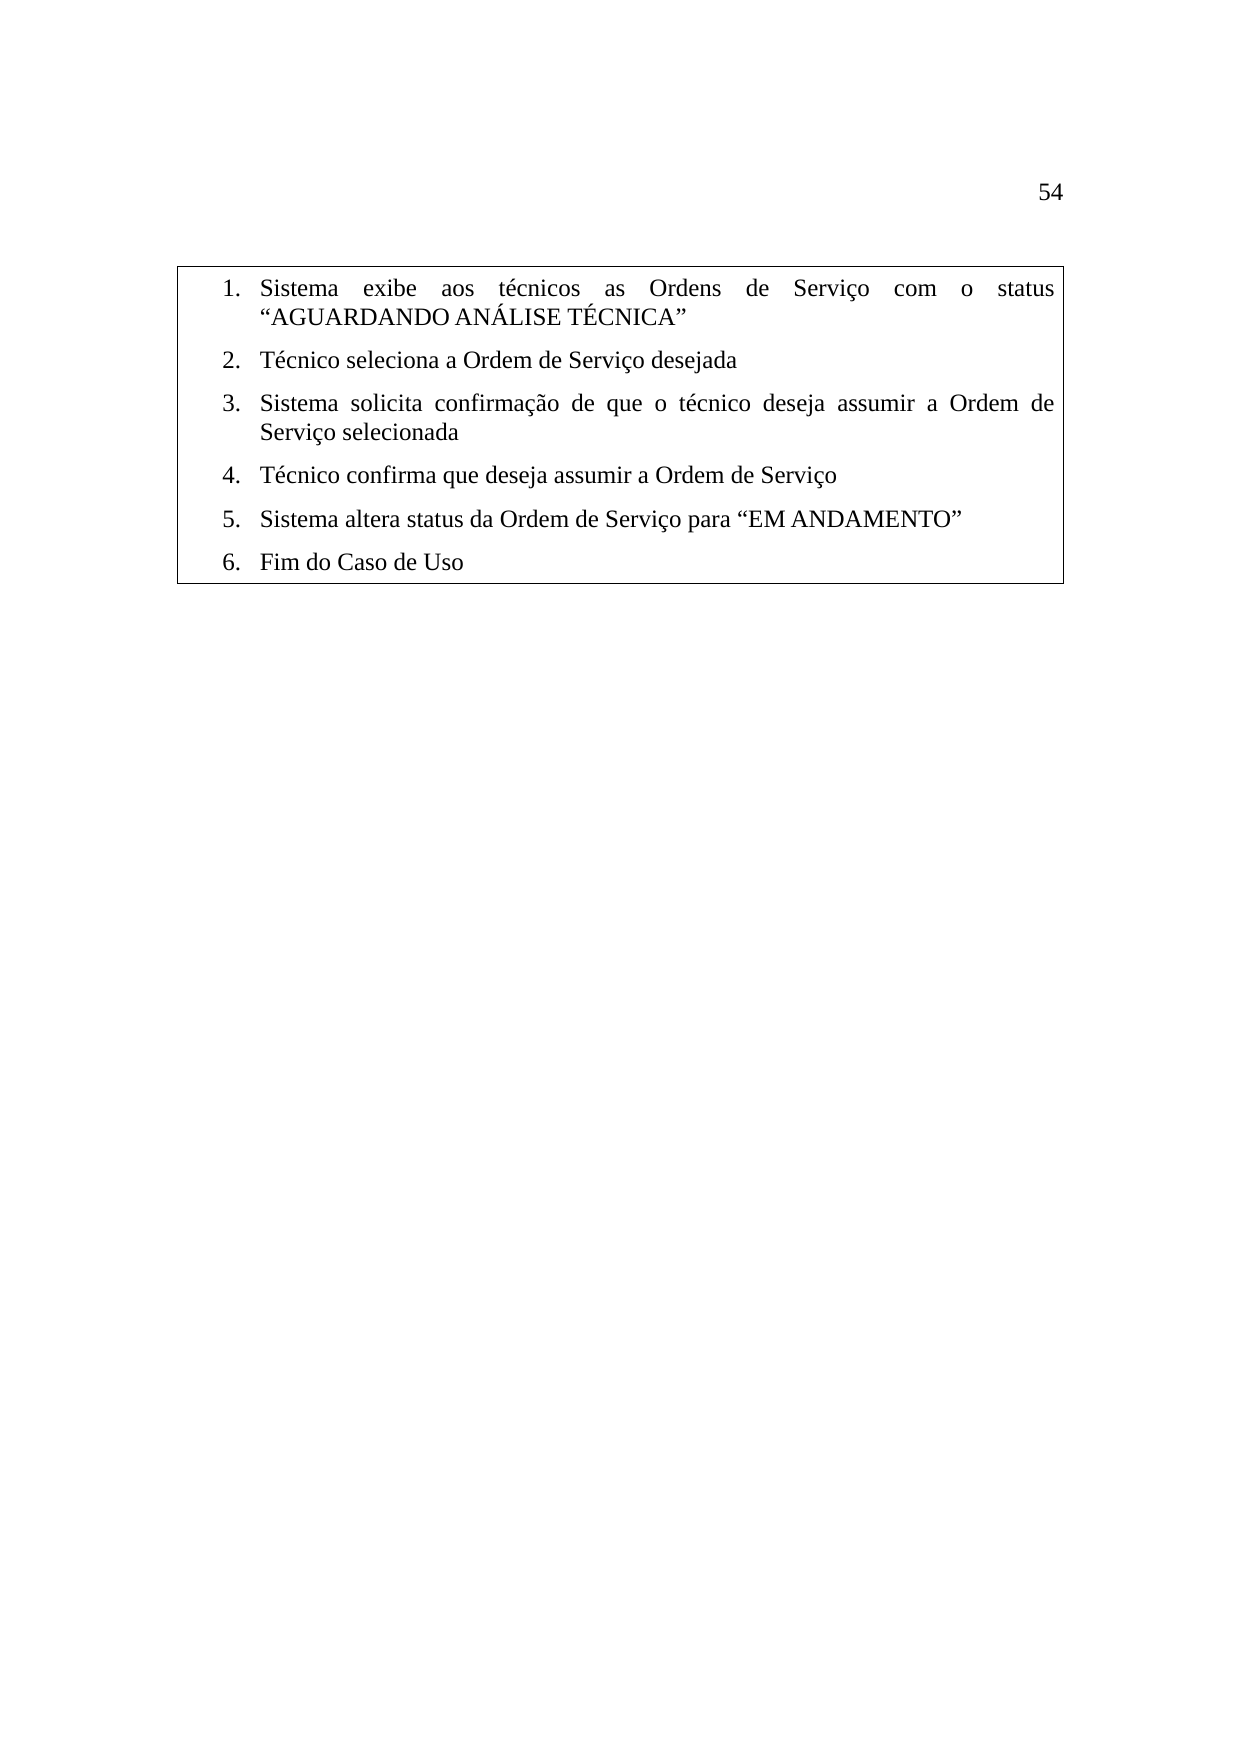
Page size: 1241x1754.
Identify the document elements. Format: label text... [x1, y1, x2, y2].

table_cell Técnico confirma que deseja assumir a Ordem de Serviço [178, 453, 1063, 497]
table_cell Sistema solicita confirmação de que o técnico deseja assumir a Ordem de Serviço selecionada [178, 381, 1063, 453]
table_cell Sistema exibe aos técnicos as Ordens de Serviço com o status “AGUARDANDO ANÁLISE TÉCNICA” [178, 267, 1063, 338]
table_cell Fim do Caso de Uso [178, 540, 1063, 583]
table_cell Sistema altera status da Ordem de Serviço para “EM ANDAMENTO” [178, 497, 1063, 540]
table_cell Técnico seleciona a Ordem de Serviço desejada [178, 338, 1063, 381]
